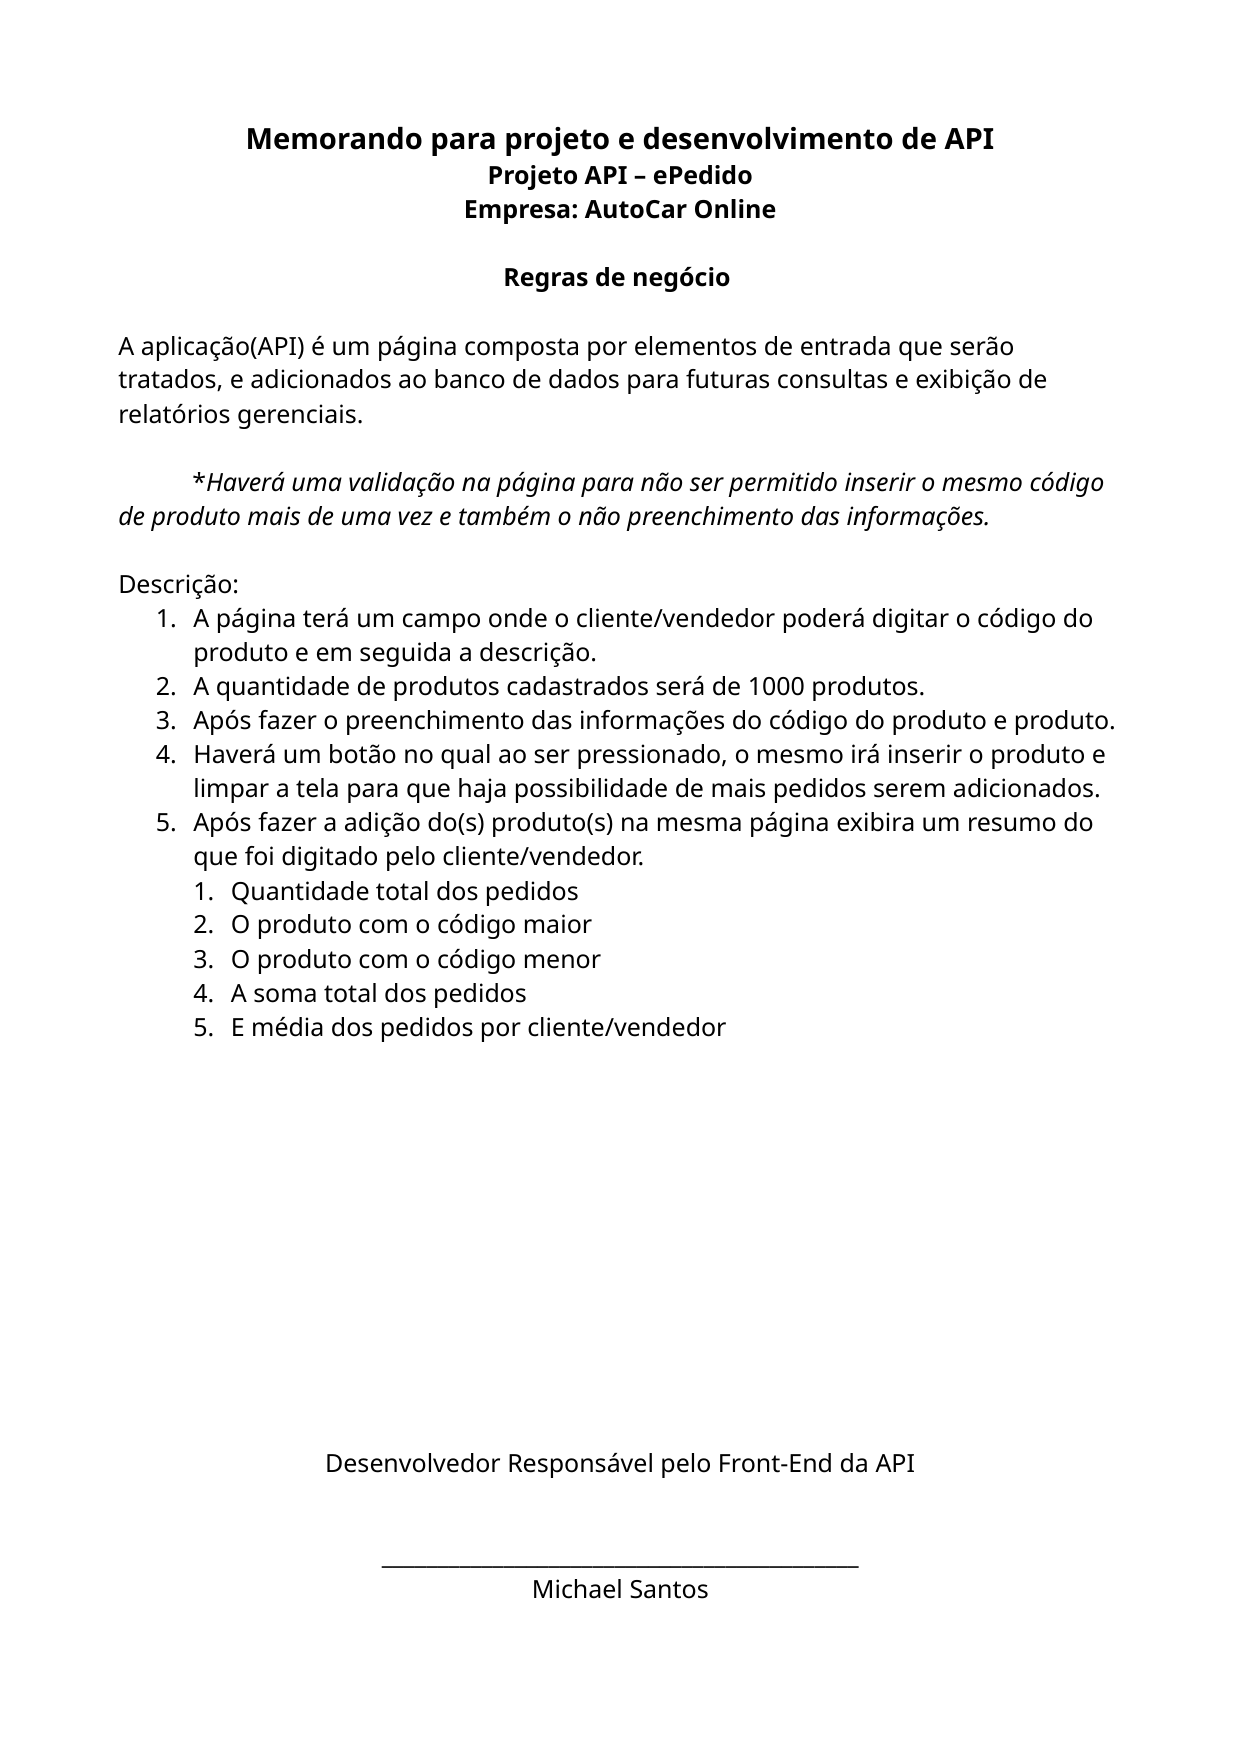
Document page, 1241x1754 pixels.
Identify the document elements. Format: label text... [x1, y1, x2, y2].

list O produto com o código menor [193, 941, 1122, 975]
list Após fazer a adição do(s) produto(s) na mesma página exibira um resumo do que foi digitado pelo cliente/vendedor. [156, 805, 1122, 873]
text *Haverá uma validação na página para não ser permitido inserir o mesmo código de produto mais de uma vez e também o não preenchimento das informações. [118, 464, 1122, 532]
list A página terá um campo onde o cliente/vendedor poderá digitar o código do produto e em seguida a descrição. [156, 601, 1122, 669]
text Descrição: [118, 567, 1122, 601]
text Desenvolvedor Responsável pelo Front-End da API [118, 1446, 1122, 1480]
list E média dos pedidos por cliente/vendedor [193, 1009, 1122, 1043]
text Empresa: AutoCar Online [118, 192, 1122, 226]
list Após fazer o preenchimento das informações do código do produto e produto. [156, 703, 1122, 737]
text Regras de negócio [118, 260, 1122, 294]
text A aplicação(API) é um página composta por elementos de entrada que serão tratados, e adicionados ao banco de dados para futuras consultas e exibição de relatórios gerenciais. [118, 328, 1122, 430]
text ___________________________________________ [118, 1537, 1122, 1572]
text Michael Santos [118, 1572, 1122, 1606]
list Haverá um botão no qual ao ser pressionado, o mesmo irá inserir o produto e limpar a tela para que haja possibilidade de mais pedidos serem adicionados. [156, 737, 1122, 805]
text Projeto API – ePedido [118, 158, 1122, 192]
list Quantidade total dos pedidos [193, 873, 1122, 907]
list O produto com o código maior [193, 907, 1122, 941]
text Memorando para projeto e desenvolvimento de API [118, 118, 1122, 158]
list A quantidade de produtos cadastrados será de 1000 produtos. [156, 669, 1122, 703]
list A soma total dos pedidos [193, 975, 1122, 1009]
